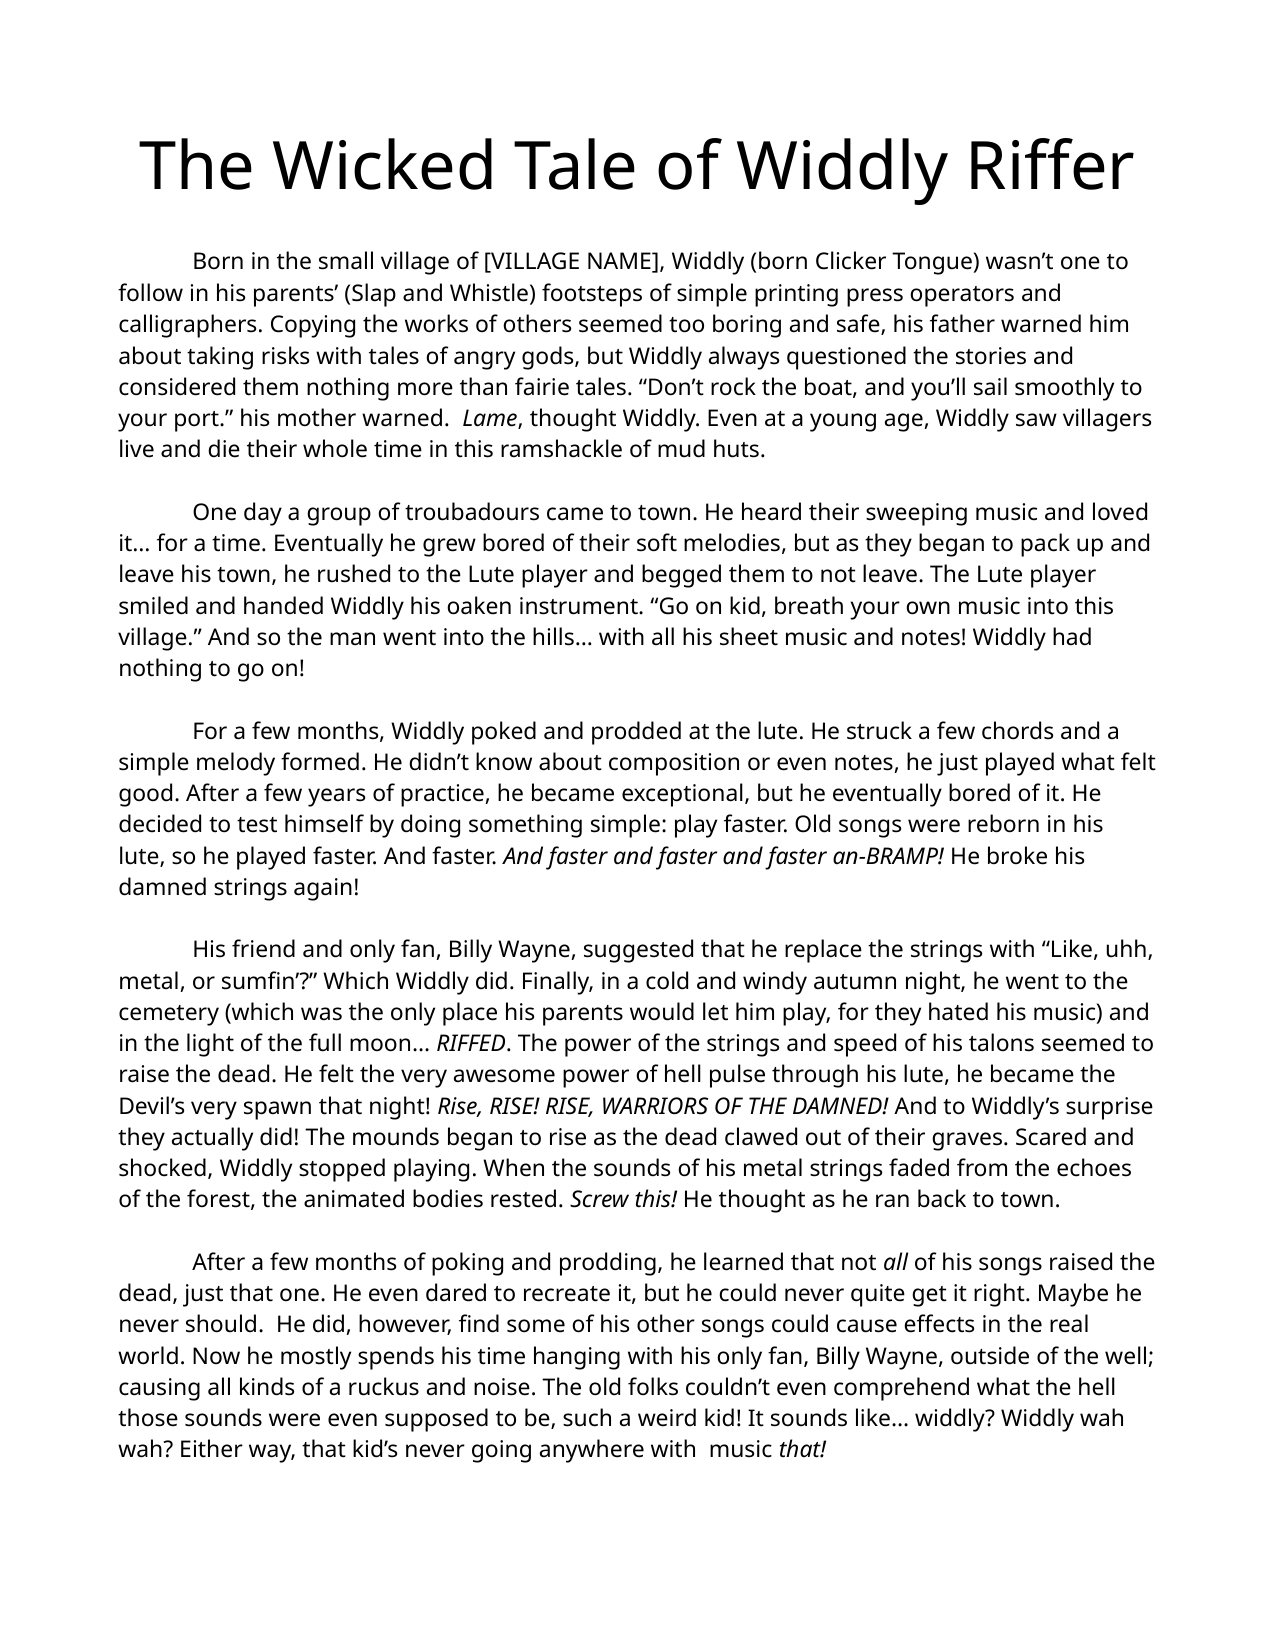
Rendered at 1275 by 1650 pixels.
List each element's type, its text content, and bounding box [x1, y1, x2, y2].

text One day a group of troubadours came to town. He heard their sweeping music and loved it… for a time. Eventually he grew bored of their soft melodies, but as they began to pack up and leave his town, he rushed to the Lute player and begged them to not leave. The Lute player smiled and handed Widdly his oaken instrument. “Go on kid, breath your own music into this village.” And so the man went into the hills… with all his sheet music and notes! Widdly had nothing to go on! [118, 496, 1157, 683]
text For a few months, Widdly poked and prodded at the lute. He struck a few chords and a simple melody formed. He didn’t know about composition or even notes, he just played what felt good. After a few years of practice, he became exceptional, but he eventually bored of it. He decided to test himself by doing something simple: play faster. Old songs were reborn in his lute, so he played faster. And faster. And faster and faster and faster an-BRAMP! He broke his damned strings again! [118, 714, 1157, 902]
text After a few months of poking and prodding, he learned that not all of his songs raised the dead, just that one. He even dared to recreate it, but he could never quite get it right. Maybe he never should. He did, however, find some of his other songs could cause effects in the real world. Now he mostly spends his time hanging with his only fan, Billy Wayne, outside of the well; causing all kinds of a ruckus and noise. The old folks couldn’t even comprehend what the hell those sounds were even supposed to be, such a weird kid! It sounds like… widdly? Widdly wah wah? Either way, that kid’s never going anywhere with music that! [118, 1246, 1157, 1464]
text His friend and only fan, Billy Wayne, suggested that he replace the strings with “Like, uhh, metal, or sumfin’?” Which Widdly did. Finally, in a cold and windy autumn night, he went to the cemetery (which was the only place his parents would let him play, for they hated his music) and in the light of the full moon… RIFFED. The power of the strings and speed of his talons seemed to raise the dead. He felt the very awesome power of hell pulse through his lute, he became the Devil’s very spawn that night! Rise, RISE! RISE, WARRIORS OF THE DAMNED! And to Widdly’s surprise they actually did! The mounds began to rise as the dead clawed out of their graves. Scared and shocked, Widdly stopped playing. When the sounds of his metal strings faded from the echoes of the forest, the animated bodies rested. Screw this! He thought as he ran back to town. [118, 933, 1157, 1214]
text The Wicked Tale of Widdly Riffer [118, 118, 1157, 209]
text Born in the small village of [VILLAGE NAME], Widdly (born Clicker Tongue) wasn’t one to follow in his parents’ (Slap and Whistle) footsteps of simple printing press operators and calligraphers. Copying the works of others seemed too boring and safe, his father warned him about taking risks with tales of angry gods, but Widdly always questioned the stories and considered them nothing more than fairie tales. “Don’t rock the boat, and you’ll sail smoothly to your port.” his mother warned. Lame, thought Widdly. Even at a young age, Widdly saw villagers live and die their whole time in this ramshackle of mud huts. [118, 243, 1157, 464]
